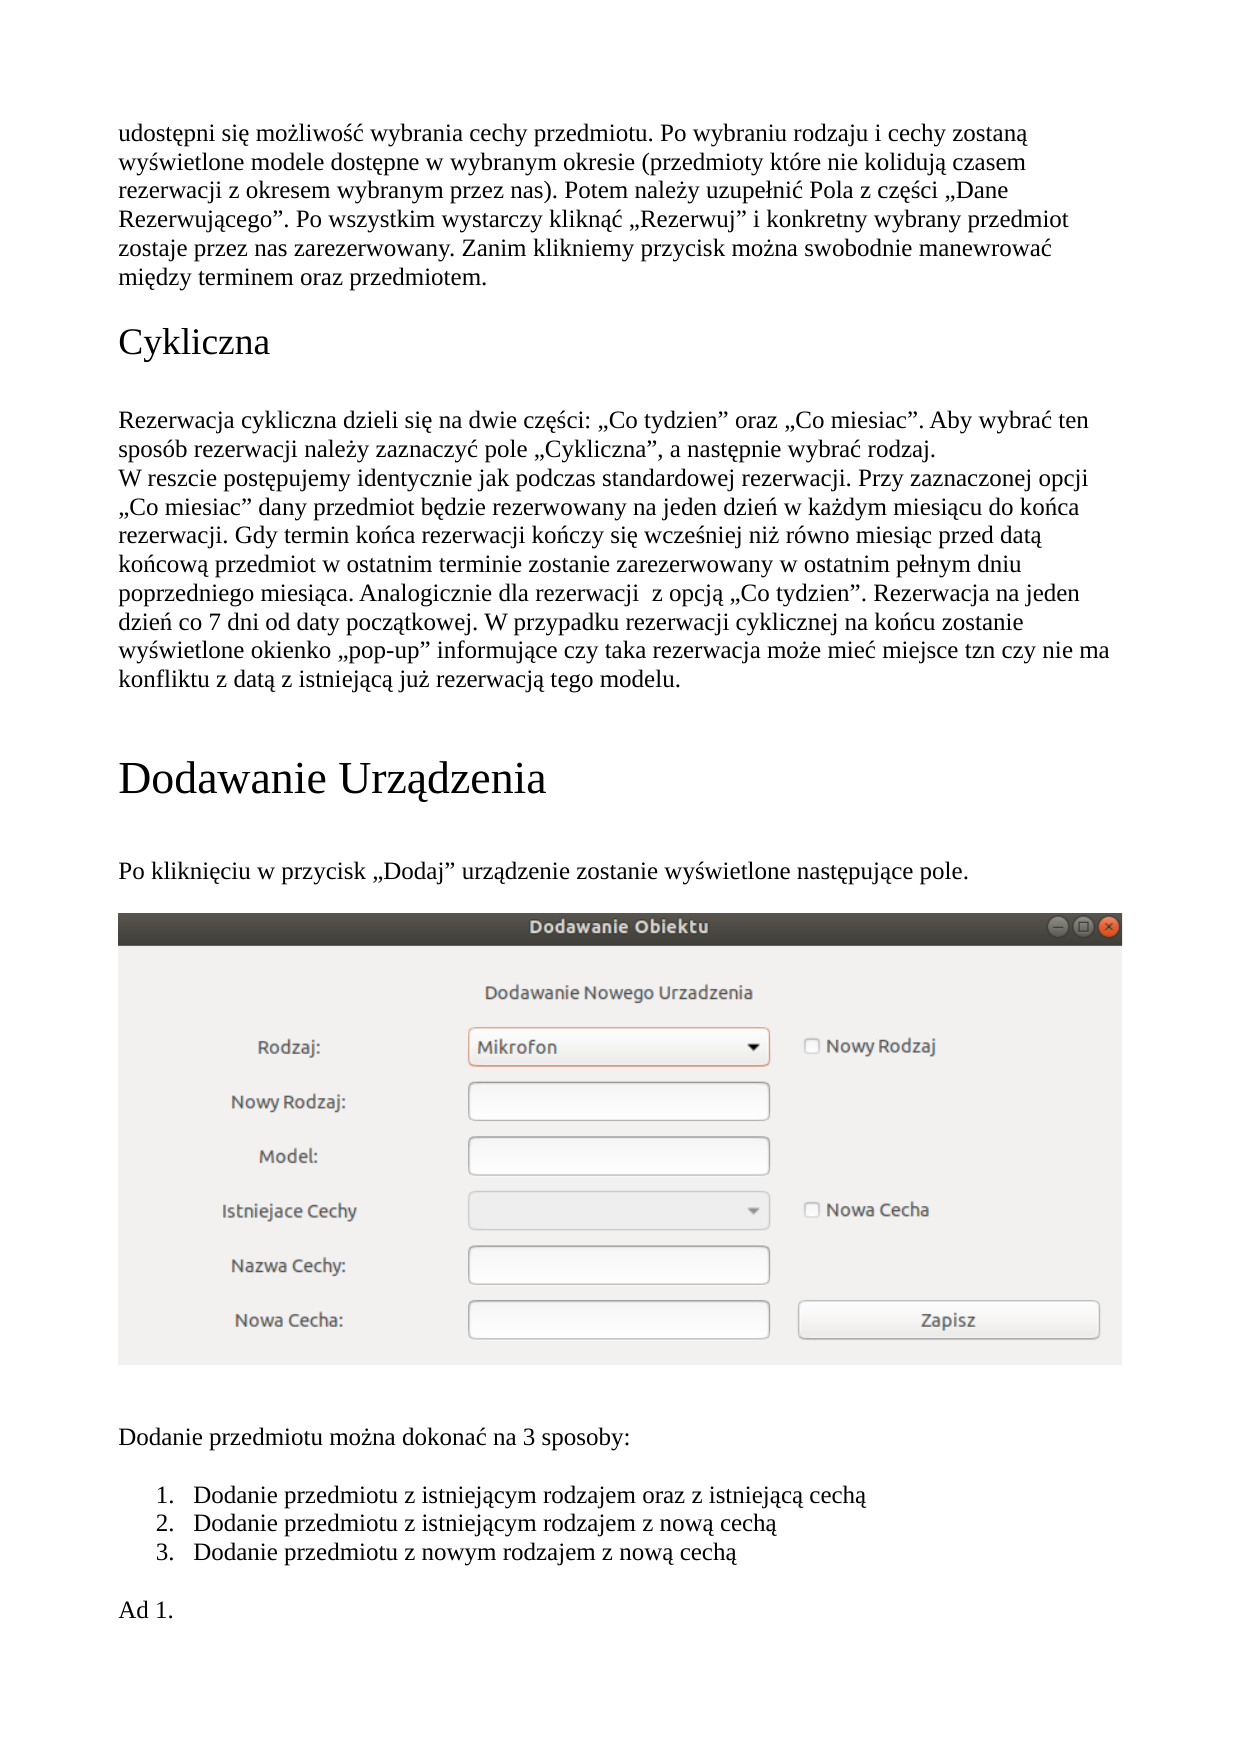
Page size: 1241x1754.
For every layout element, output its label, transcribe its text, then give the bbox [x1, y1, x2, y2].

text Ad 1. [118, 1595, 1122, 1623]
list Dodanie przedmiotu z istniejącym rodzajem oraz z istniejącą cechą [156, 1480, 1122, 1508]
text Po kliknięciu w przycisk „Dodaj” urządzenie zostanie wyświetlone następujące pole. [118, 856, 1122, 885]
picture [118, 913, 1123, 1365]
text udostępni się możliwość wybrania cechy przedmiotu. Po wybraniu rodzaju i cechy zostaną wyświetlone modele dostępne w wybranym okresie (przedmioty które nie kolidują czasem rezerwacji z okresem wybranym przez nas). Potem należy uzupełnić Pola z części „Dane Rezerwującego”. Po wszystkim wystarczy kliknąć „Rezerwuj” i konkretny wybrany przedmiot zostaje przez nas zarezerwowany. Zanim klikniemy przycisk można swobodnie manewrować między terminem oraz przedmiotem. [118, 118, 1122, 291]
text Cykliczna [118, 319, 1122, 362]
text Dodanie przedmiotu można dokonać na 3 sposoby: [118, 1422, 1122, 1451]
list Dodanie przedmiotu z istniejącym rodzajem z nową cechą [156, 1508, 1122, 1537]
text Dodawanie Urządzenia [118, 751, 1122, 803]
text W reszcie postępujemy identycznie jak podczas standardowej rezerwacji. Przy zaznaczonej opcji „Co miesiac” dany przedmiot będzie rezerwowany na jeden dzień w każdym miesiącu do końca rezerwacji. Gdy termin końca rezerwacji kończy się wcześniej niż równo miesiąc przed datą końcową przedmiot w ostatnim terminie zostanie zarezerwowany w ostatnim pełnym dniu poprzedniego miesiąca. Analogicznie dla rezerwacji z opcją „Co tydzien”. Rezerwacja na jeden dzień co 7 dni od daty początkowej. W przypadku rezerwacji cyklicznej na końcu zostanie wyświetlone okienko „pop-up” informujące czy taka rezerwacja może mieć miejsce tzn czy nie ma konfliktu z datą z istniejącą już rezerwacją tego modelu. [118, 463, 1122, 693]
list Dodanie przedmiotu z nowym rodzajem z nową cechą [156, 1537, 1122, 1566]
text Rezerwacja cykliczna dzieli się na dwie części: „Co tydzien” oraz „Co miesiac”. Aby wybrać ten sposób rezerwacji należy zaznaczyć pole „Cykliczna”, a następnie wybrać rodzaj. [118, 406, 1122, 463]
